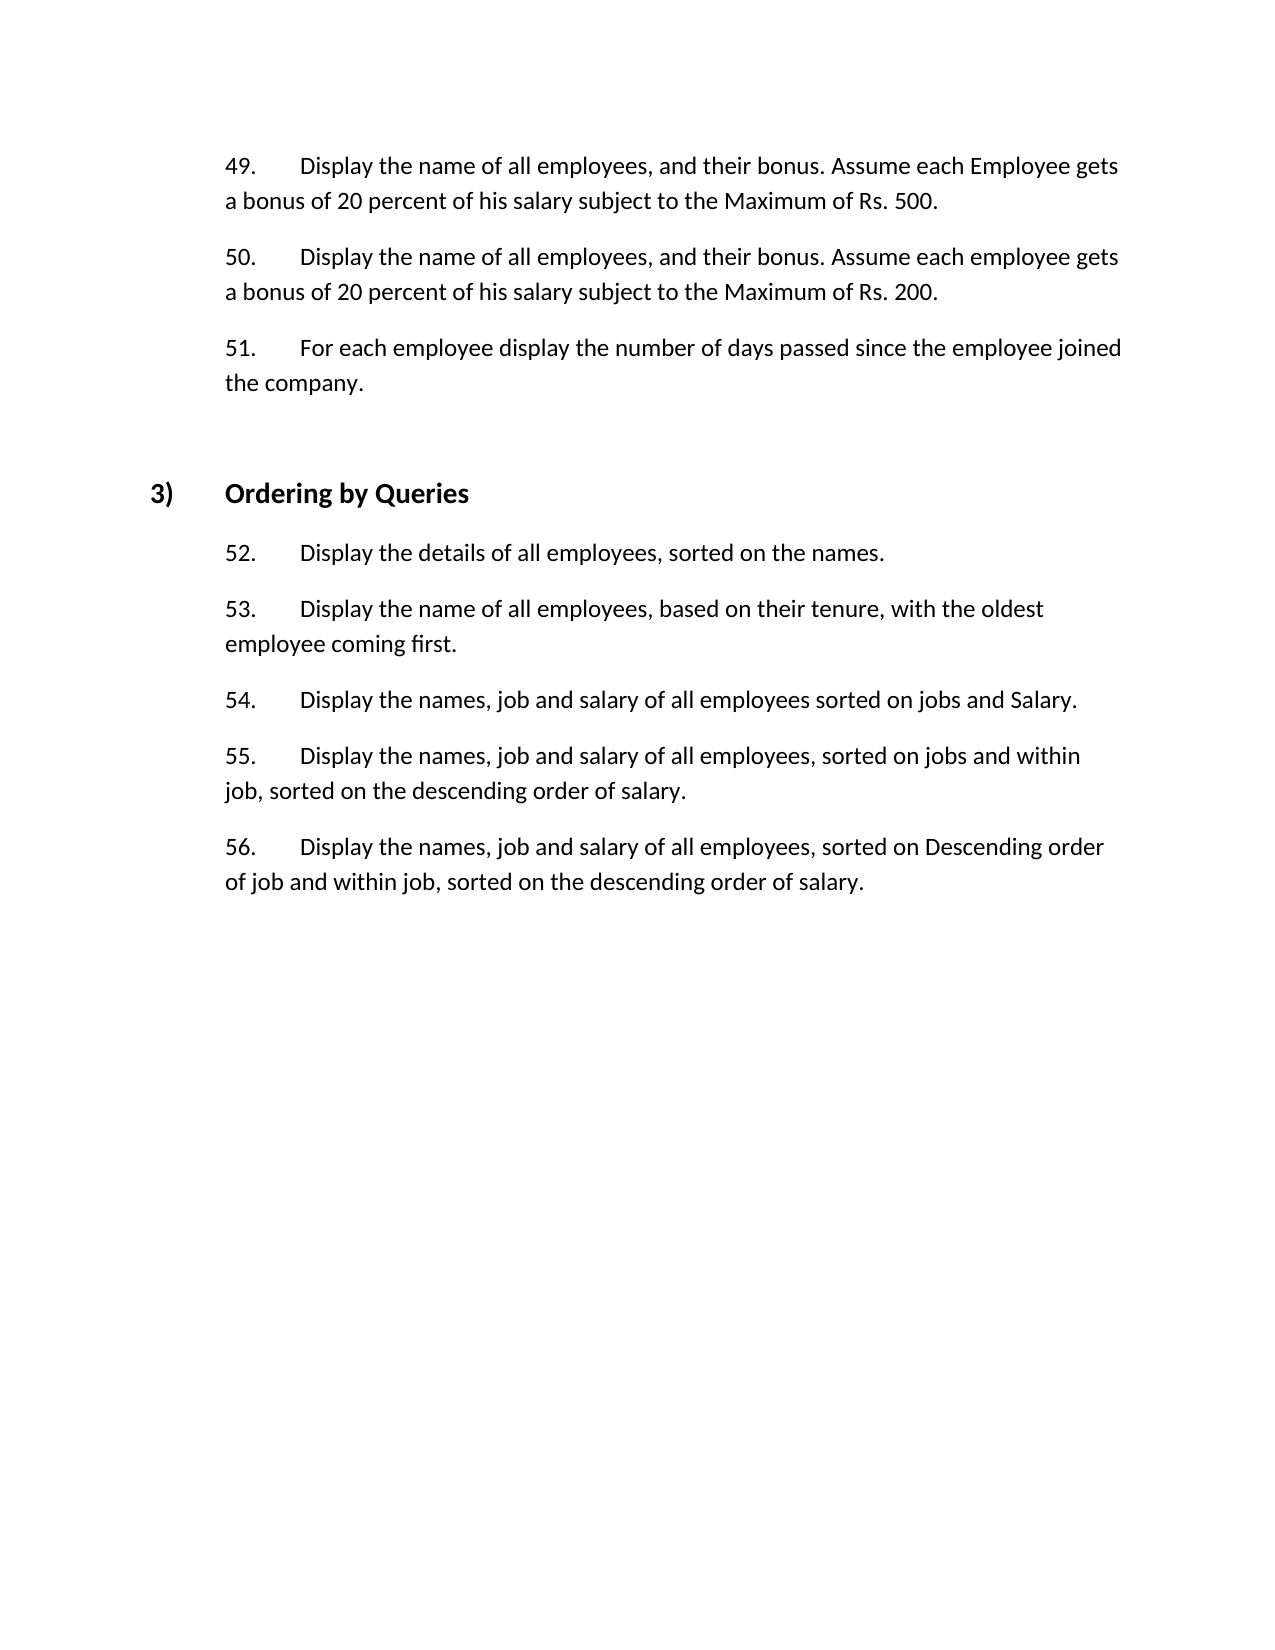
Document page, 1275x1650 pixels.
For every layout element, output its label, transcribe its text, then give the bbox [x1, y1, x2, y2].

text 53. Display the name of all employees, based on their tenure, with the oldest employee coming first. [225, 593, 1125, 659]
text 52. Display the details of all employees, sorted on the names. [225, 537, 1125, 568]
text 3) Ordering by Queries [150, 476, 1125, 511]
text 55. Display the names, job and salary of all employees, sorted on jobs and within job, sorted on the descending order of salary. [225, 740, 1125, 805]
text 49. Display the name of all employees, and their bonus. Assume each Employee gets a bonus of 20 percent of his salary subject to the Maximum of Rs. 500. [225, 150, 1125, 216]
text 50. Display the name of all employees, and their bonus. Assume each employee gets a bonus of 20 percent of his salary subject to the Maximum of Rs. 200. [225, 241, 1125, 306]
text 54. Display the names, job and salary of all employees sorted on jobs and Salary. [225, 684, 1125, 714]
text 51. For each employee display the number of days passed since the employee joined the company. [225, 332, 1125, 397]
text 56. Display the names, job and salary of all employees, sorted on Descending order of job and within job, sorted on the descending order of salary. [225, 831, 1125, 896]
